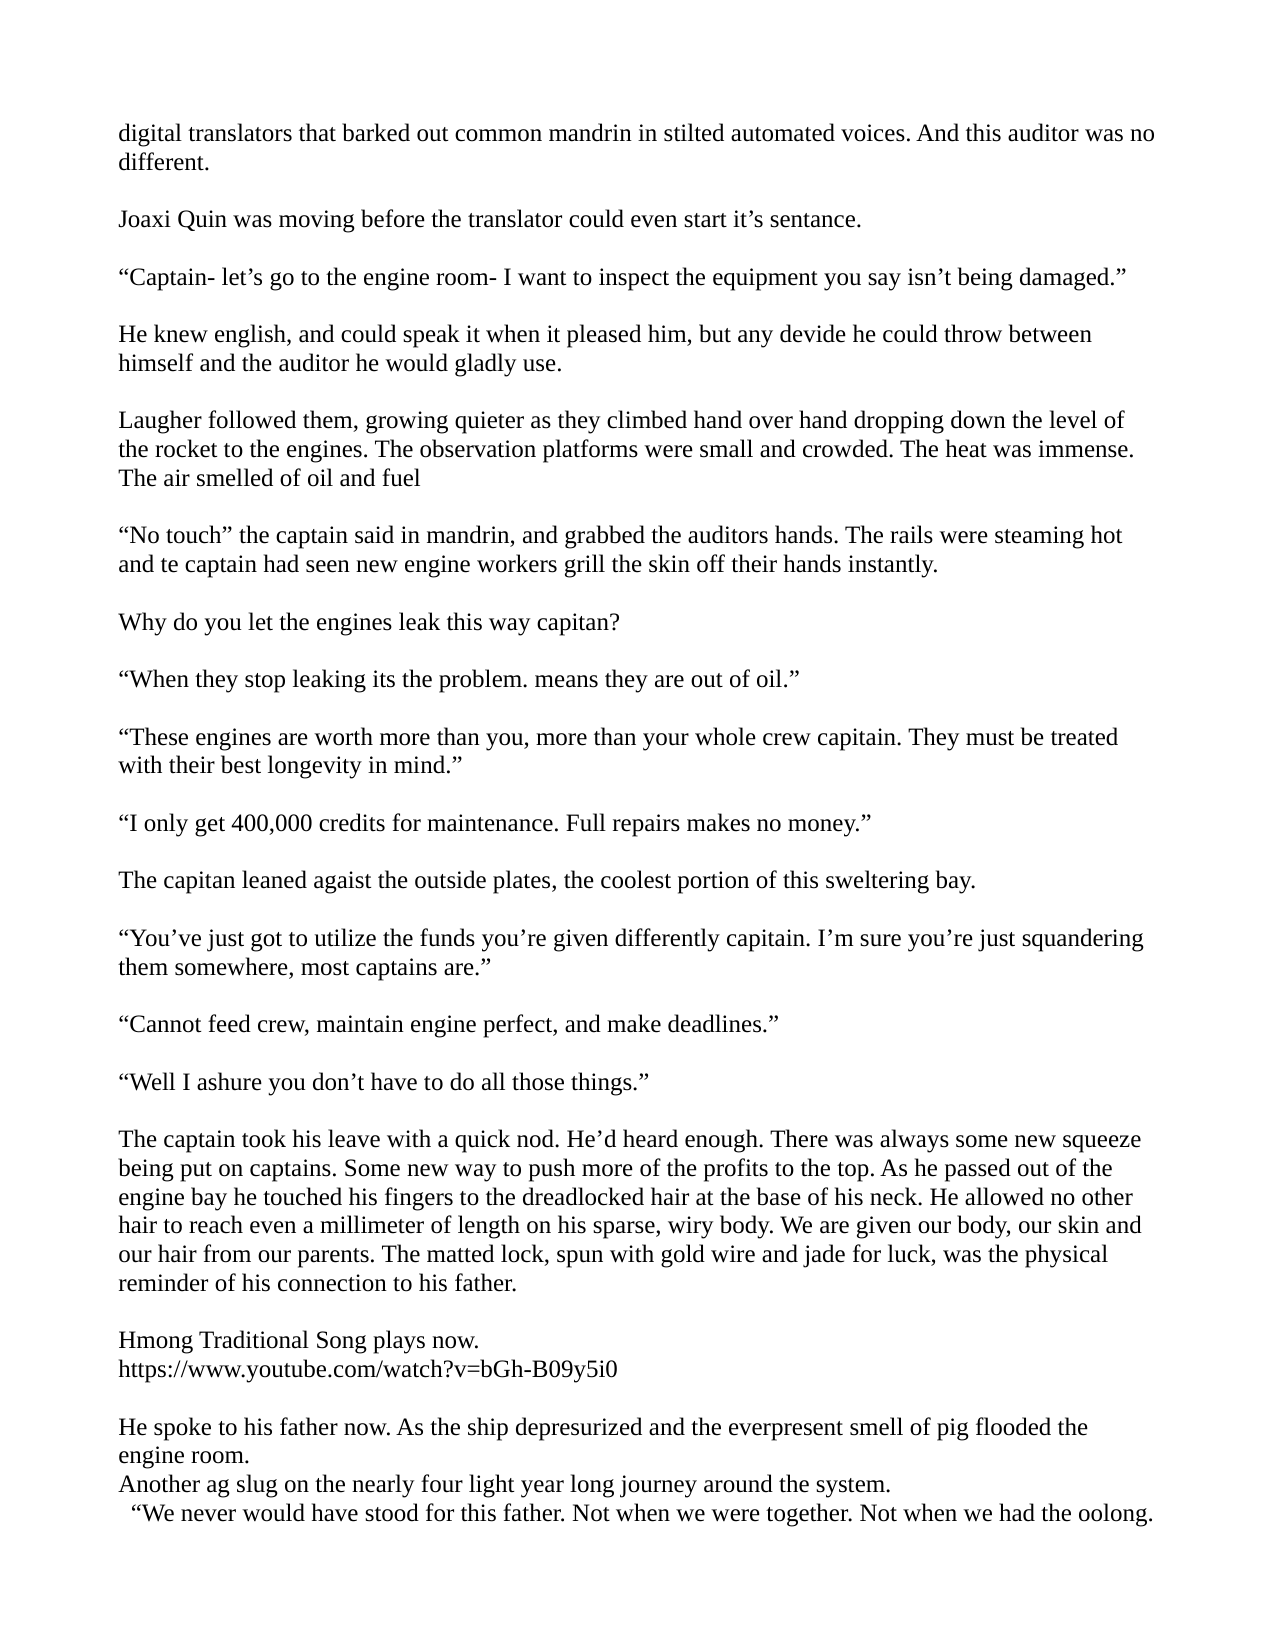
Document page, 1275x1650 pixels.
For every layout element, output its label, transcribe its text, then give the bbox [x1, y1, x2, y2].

text “These engines are worth more than you, more than your whole crew capitain. They must be treated with their best longevity in mind.” [118, 722, 1157, 779]
text “Captain- let’s go to the engine room- I want to inspect the equipment you say isn’t being damaged.” [118, 262, 1157, 291]
text He knew english, and could speak it when it pleased him, but any devide he could throw between himself and the auditor he would gladly use. [118, 319, 1157, 377]
text The captain took his leave with a quick nod. He’d heard enough. There was always some new squeeze being put on captains. Some new way to push more of the profits to the top. As he passed out of the engine bay he touched his fingers to the dreadlocked hair at the base of his neck. He allowed no other hair to reach even a millimeter of length on his sparse, wiry body. We are given our body, our skin and our hair from our parents. The matted lock, spun with gold wire and jade for luck, was the physical reminder of his connection to his father. [118, 1124, 1157, 1297]
text “We never would have stood for this father. Not when we were together. Not when we had the oolong. [118, 1498, 1157, 1527]
text “When they stop leaking its the problem. means they are out of oil.” [118, 664, 1157, 693]
text “Cannot feed crew, maintain engine perfect, and make deadlines.” [118, 1009, 1157, 1038]
text Joaxi Quin was moving before the translator could even start it’s sentance. [118, 204, 1157, 233]
text digital translators that barked out common mandrin in stilted automated voices. And this auditor was no different. [118, 118, 1157, 176]
text “No touch” the captain said in mandrin, and grabbed the auditors hands. The rails were steaming hot and te captain had seen new engine workers grill the skin off their hands instantly. [118, 521, 1157, 578]
text “You’ve just got to utilize the funds you’re given differently capitain. I’m sure you’re just squandering them somewhere, most captains are.” [118, 923, 1157, 981]
text Laugher followed them, growing quieter as they climbed hand over hand dropping down the level of the rocket to the engines. The observation platforms were small and crowded. The heat was immense. The air smelled of oil and fuel [118, 406, 1157, 492]
text Why do you let the engines leak this way capitan? [118, 607, 1157, 636]
text https://www.youtube.com/watch?v=bGh-B09y5i0 [118, 1354, 1157, 1383]
text Another ag slug on the nearly four light year long journey around the system. [118, 1469, 1157, 1498]
text He spoke to his father now. As the ship depresurized and the everpresent smell of pig flooded the engine room. [118, 1412, 1157, 1469]
text “I only get 400,000 credits for maintenance. Full repairs makes no money.” [118, 808, 1157, 837]
text “Well I ashure you don’t have to do all those things.” [118, 1067, 1157, 1096]
text The capitan leaned agaist the outside plates, the coolest portion of this sweltering bay. [118, 866, 1157, 894]
text Hmong Traditional Song plays now. [118, 1326, 1157, 1354]
